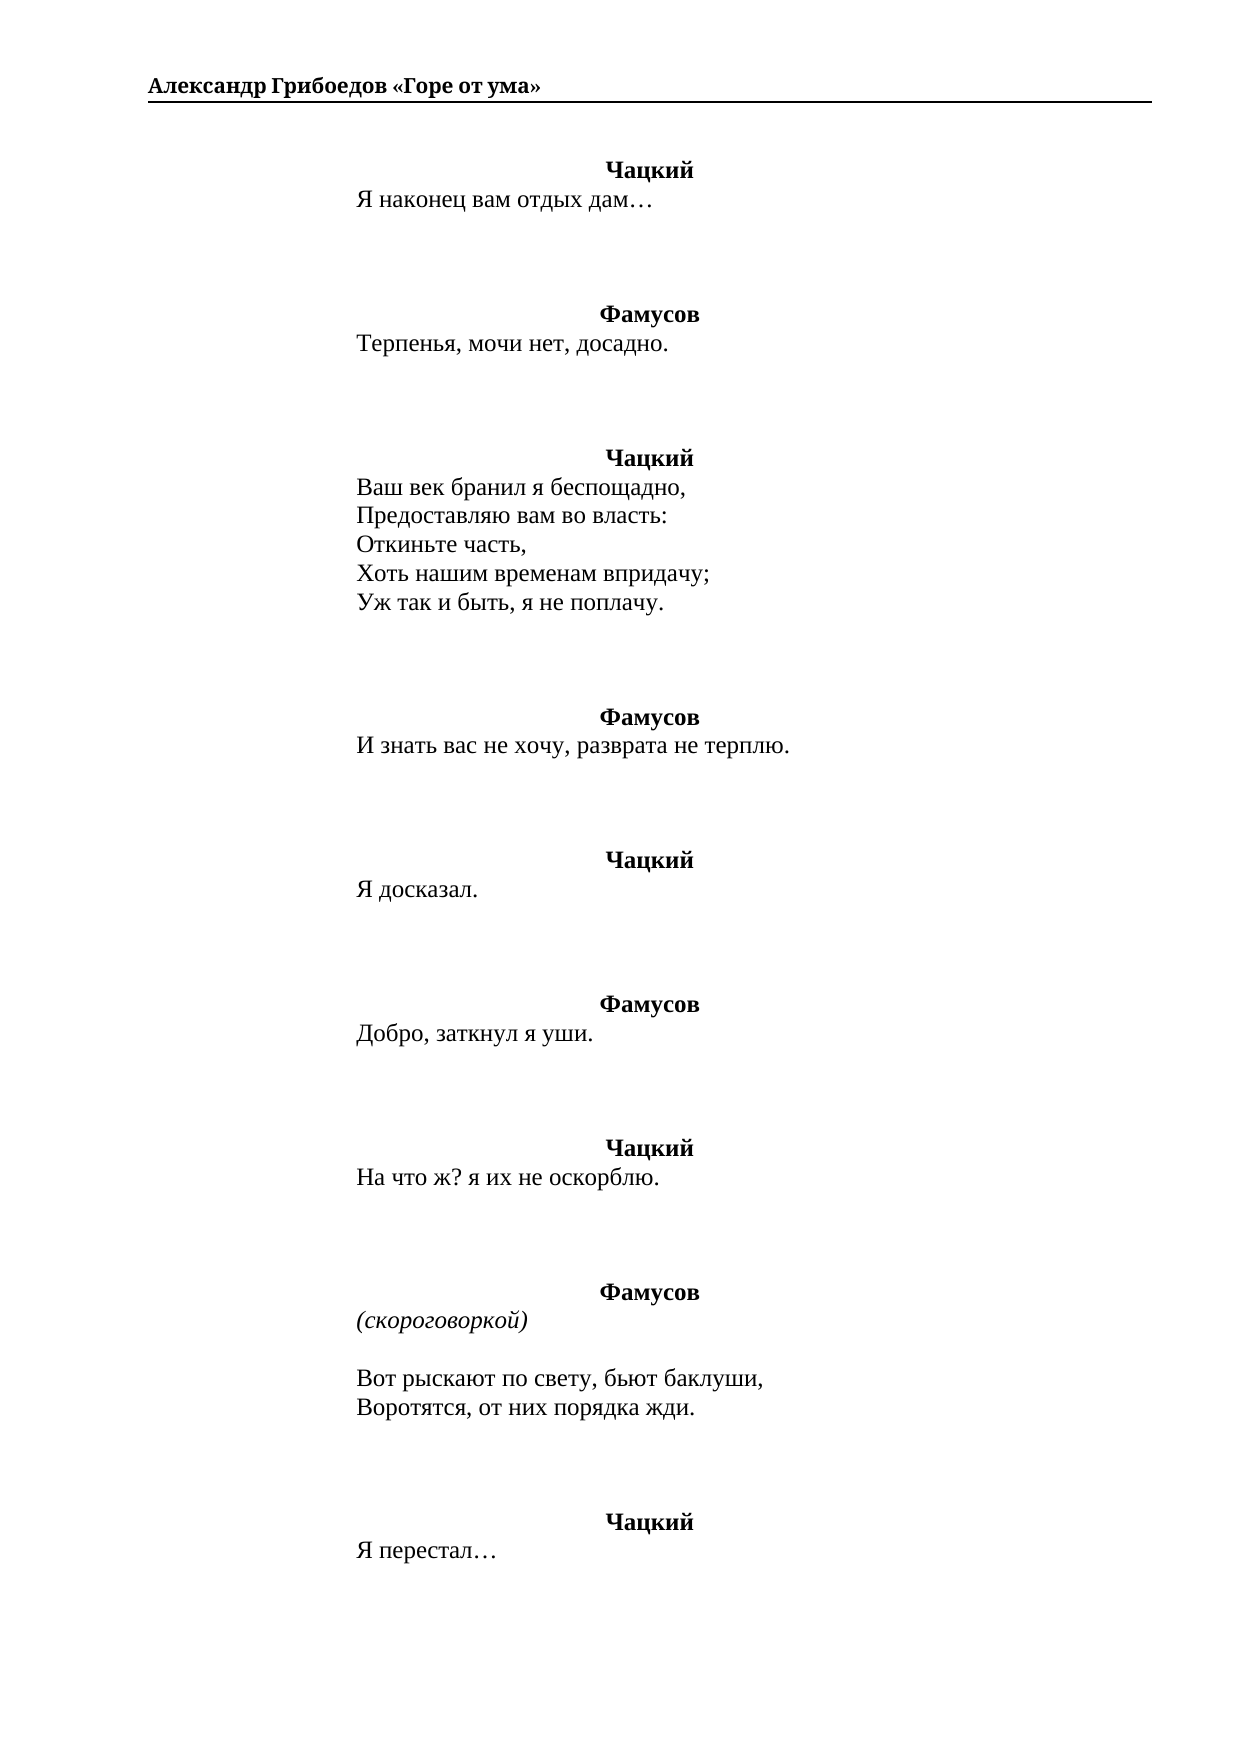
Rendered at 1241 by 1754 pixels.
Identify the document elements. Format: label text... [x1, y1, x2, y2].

subtitle Чацкий [148, 443, 1152, 472]
subtitle Фамусов [148, 989, 1152, 1018]
text Уж так и быть, я не поплачу. [356, 587, 1089, 615]
subtitle Чацкий [148, 1133, 1152, 1162]
subtitle Чацкий [148, 155, 1152, 184]
subtitle Чацкий [148, 845, 1152, 874]
text Вот рыскают по свету, бьют баклуши, [356, 1363, 1089, 1392]
text Я наконец вам отдых дам… [356, 184, 1089, 213]
text Терпенья, мочи нет, досадно. [356, 328, 1089, 357]
text Я перестал… [356, 1535, 1089, 1564]
subtitle Фамусов [148, 702, 1152, 730]
text На что ж? я их не оскорблю. [356, 1162, 1089, 1190]
text И знать вас не хочу, разврата не терплю. [356, 730, 1089, 759]
text Добро, заткнул я уши. [356, 1018, 1089, 1047]
text Хоть нашим временам впридачу; [356, 558, 1089, 587]
subtitle Фамусов [148, 299, 1152, 328]
text Ваш век бранил я беспощадно, [356, 472, 1089, 500]
text Воротятся, от них порядка жди. [356, 1392, 1089, 1420]
subtitle Чацкий [148, 1507, 1152, 1535]
subtitle Фамусов [148, 1277, 1152, 1305]
text Предоставляю вам во власть: [356, 500, 1089, 529]
text (скороговоркой) [356, 1305, 1089, 1334]
text Я досказал. [356, 874, 1089, 903]
text Откиньте часть, [356, 529, 1089, 558]
